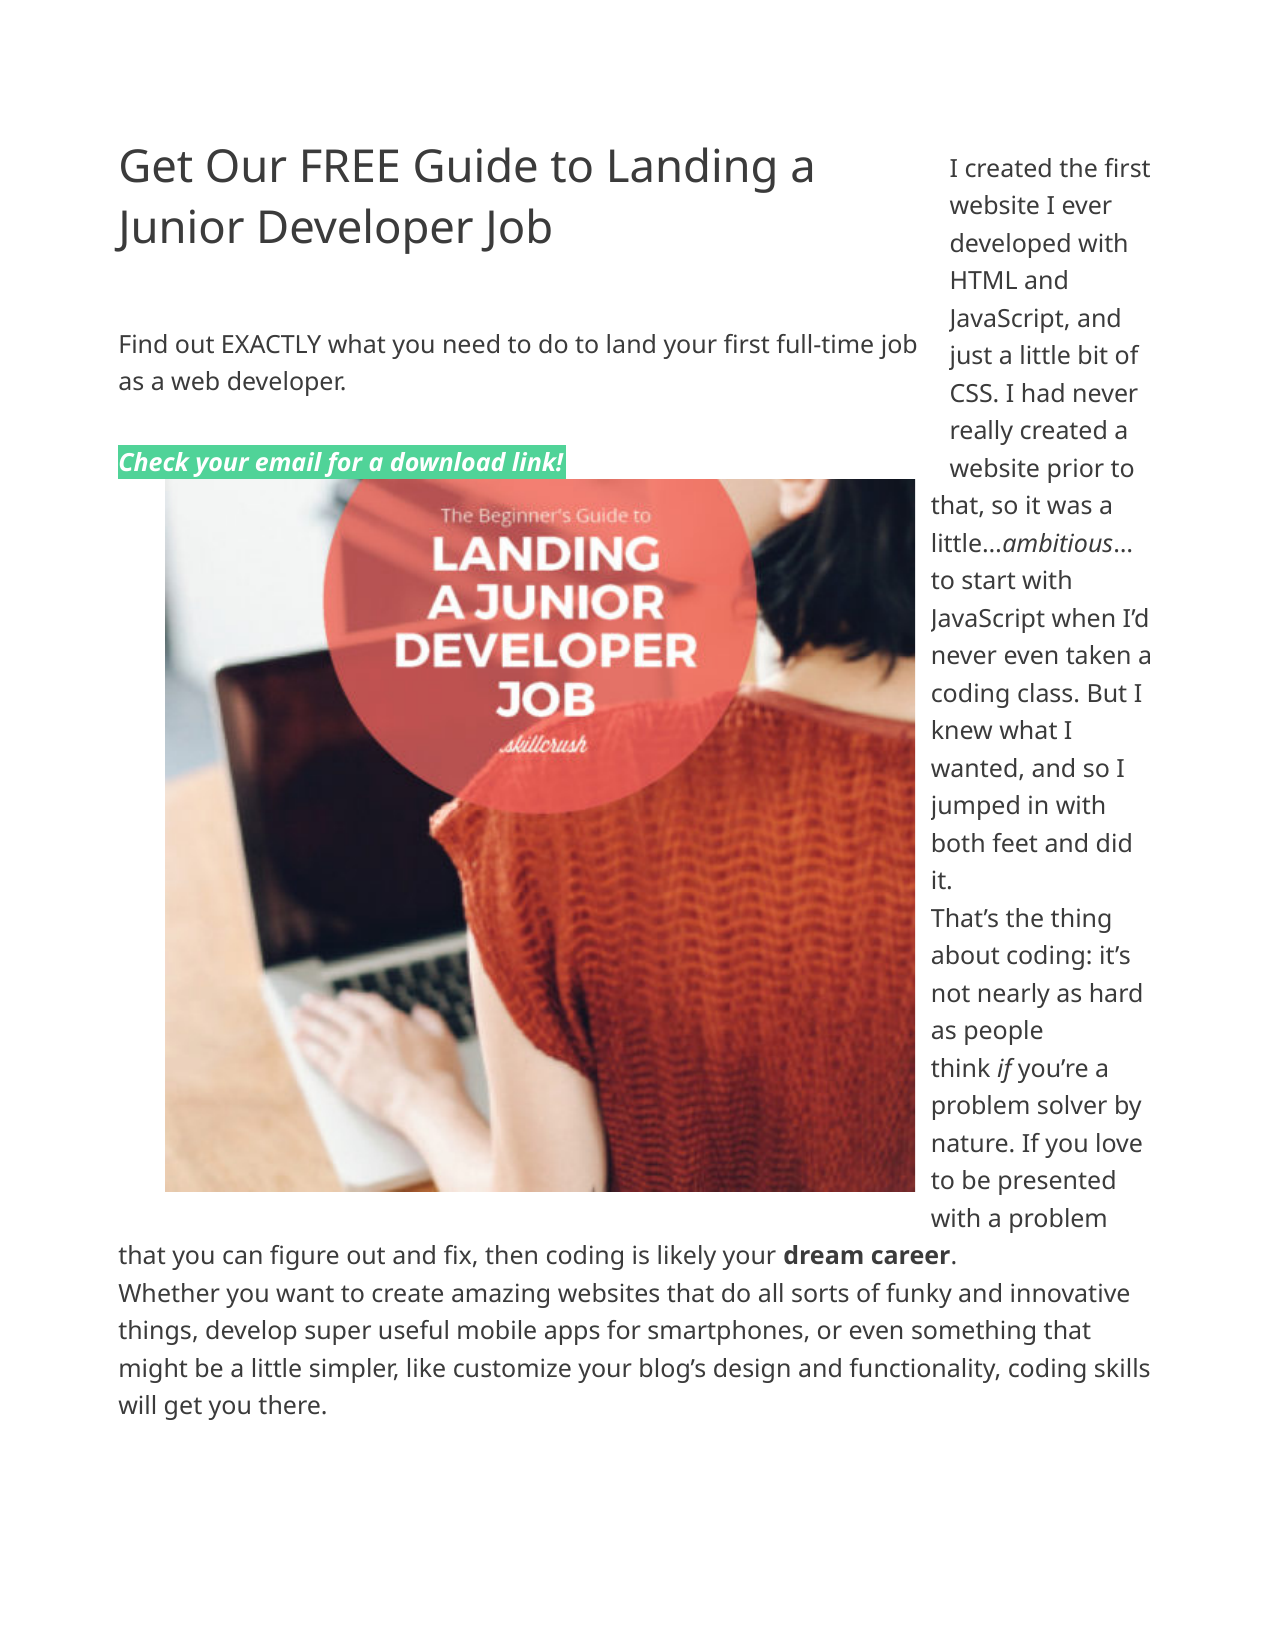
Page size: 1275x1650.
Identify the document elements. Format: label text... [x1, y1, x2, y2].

text [118, 479, 149, 897]
picture [165, 479, 915, 1192]
text Whether you want to create amazing websites that do all sorts of funky and innovative things, develop super useful mobile apps for smartphones, or even something that might be a little simpler, like customize your blog’s design and functionality, coding skills will get you there. [118, 1272, 1157, 1422]
subtitle Get Our FREE Guide to Landing a Junior Developer Job [118, 134, 949, 257]
text I created the first website I ever developed with HTML and JavaScript, and just a little bit of CSS. I had never really created a website prior to that, so it was a little…ambitious…to start with JavaScript when I’d never even taken a coding class. But I knew what I wanted, and so I jumped in with both feet and did it. [931, 147, 1157, 897]
text Check your email for a download link! [118, 445, 949, 479]
text That’s the thing about coding: it’s not nearly as hard as people think if you’re a problem solver by nature. If you love to be presented with a problem that you can figure out and fix, then coding is likely your dream career. [118, 897, 1157, 1272]
text Find out EXACTLY what you need to do to land your first full-time job as a web developer. [118, 323, 949, 398]
